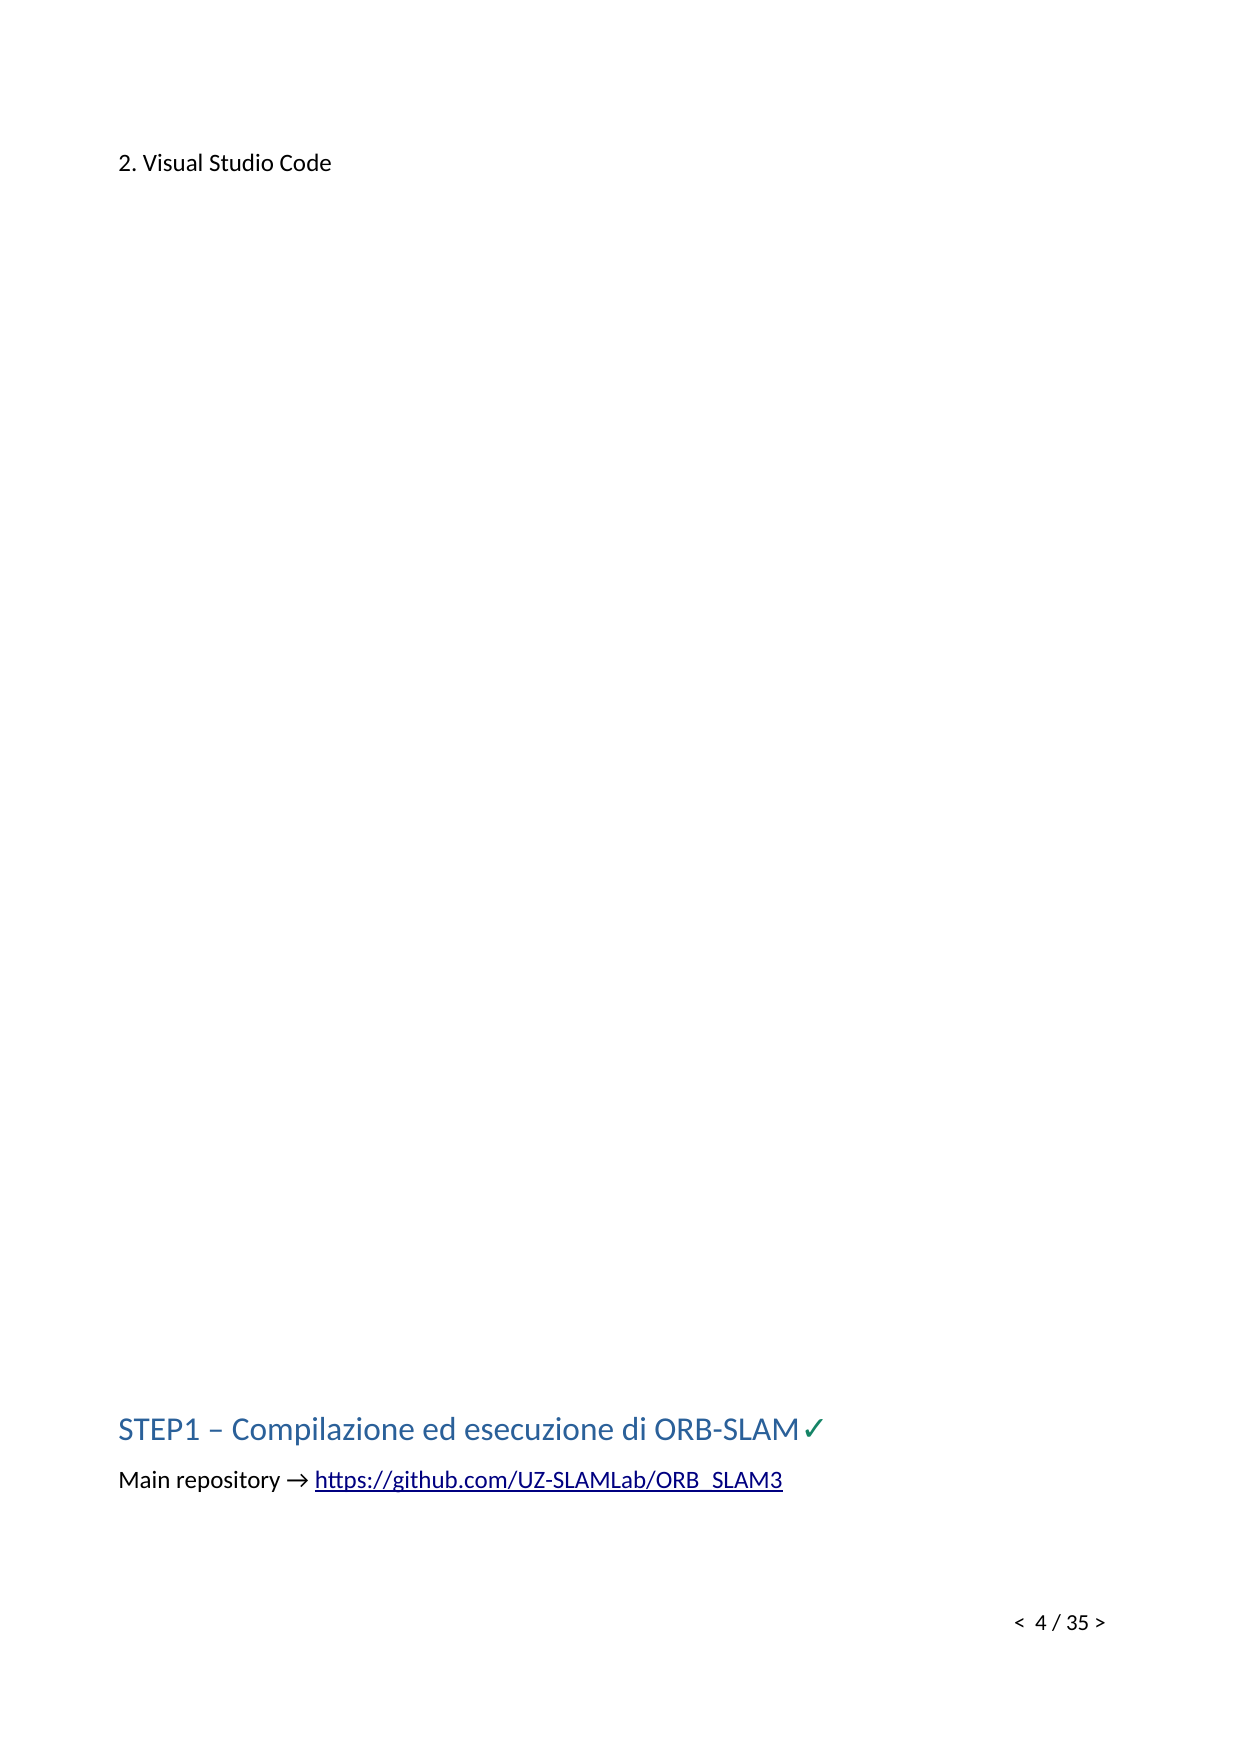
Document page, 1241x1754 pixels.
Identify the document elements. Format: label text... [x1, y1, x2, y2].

text Main repository → https://github.com/UZ-SLAMLab/ORB_SLAM3 [118, 1464, 1122, 1494]
text 2. Visual Studio Code [118, 148, 1122, 178]
subtitle STEP1 – Compilazione ed esecuzione di ORB-SLAM✓ [118, 1408, 1122, 1449]
